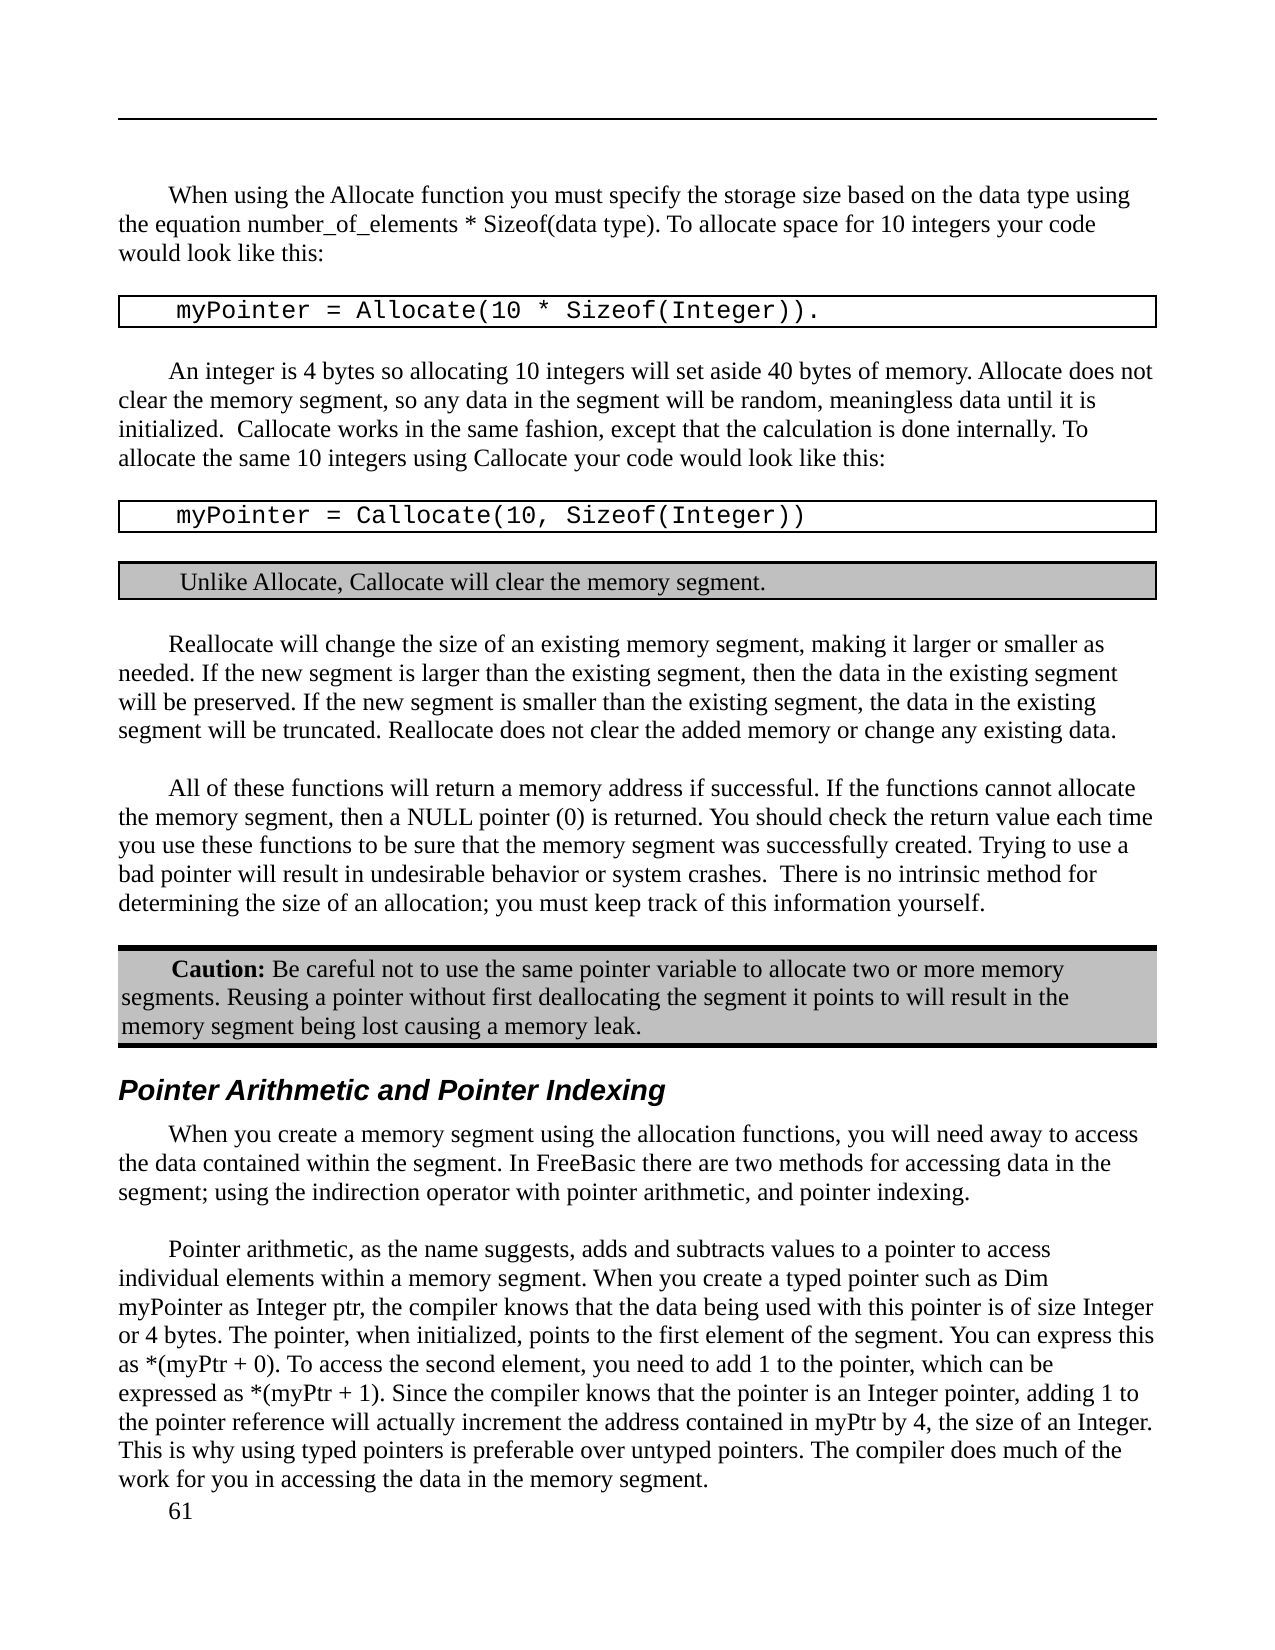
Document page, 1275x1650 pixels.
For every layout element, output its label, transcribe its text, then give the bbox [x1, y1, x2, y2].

text myPointer = Allocate(10 * Sizeof(Integer)). [120, 297, 1155, 326]
subtitle Pointer Arithmetic and Pointer Indexing [118, 1073, 1157, 1107]
text All of these functions will return a memory address if successful. If the functions cannot allocate the memory segment, then a NULL pointer (0) is returned. You should check the return value each time you use these functions to be sure that the memory segment was successfully created. Trying to use a bad pointer will result in undesirable behavior or system crashes. There is no intrinsic method for determining the size of an allocation; you must keep track of this information yourself. [118, 773, 1157, 917]
text Caution: Be careful not to use the same pointer variable to allocate two or more memory segments. Reusing a pointer without first deallocating the segment it points to will result in the memory segment being lost causing a memory leak. [118, 951, 1157, 1043]
text Reallocate will change the size of an existing memory segment, making it larger or smaller as needed. If the new segment is larger than the existing segment, then the data in the existing segment will be preserved. If the new segment is smaller than the existing segment, the data in the existing segment will be truncated. Reallocate does not clear the added memory or change any existing data. [118, 629, 1157, 744]
text When using the Allocate function you must specify the storage size based on the data type using the equation number_of_elements * Sizeof(data type). To allocate space for 10 integers your code would look like this: [118, 180, 1157, 266]
text Unlike Allocate, Callocate will clear the memory segment. [120, 564, 1155, 598]
text Pointer arithmetic, as the name suggests, adds and subtracts values to a pointer to access individual elements within a memory segment. When you create a typed pointer such as Dim myPointer as Integer ptr, the compiler knows that the data being used with this pointer is of size Integer or 4 bytes. The pointer, when initialized, points to the first element of the segment. You can express this as *(myPtr + 0). To access the second element, you need to add 1 to the pointer, which can be expressed as *(myPtr + 1). Since the compiler knows that the pointer is an Integer pointer, adding 1 to the pointer reference will actually increment the address contained in myPtr by 4, the size of an Integer. This is why using typed pointers is preferable over untyped pointers. The compiler does much of the work for you in accessing the data in the memory segment. [118, 1234, 1157, 1493]
text An integer is 4 bytes so allocating 10 integers will set aside 40 bytes of memory. Allocate does not clear the memory segment, so any data in the segment will be random, meaningless data until it is initialized. Callocate works in the same fashion, except that the calculation is done internally. To allocate the same 10 integers using Callocate your code would look like this: [118, 356, 1157, 471]
text myPointer = Callocate(10, Sizeof(Integer)) [120, 502, 1155, 531]
text When you create a memory segment using the allocation functions, you will need away to access the data contained within the segment. In FreeBasic there are two methods for accessing data in the segment; using the indirection operator with pointer arithmetic, and pointer indexing. [118, 1119, 1157, 1205]
